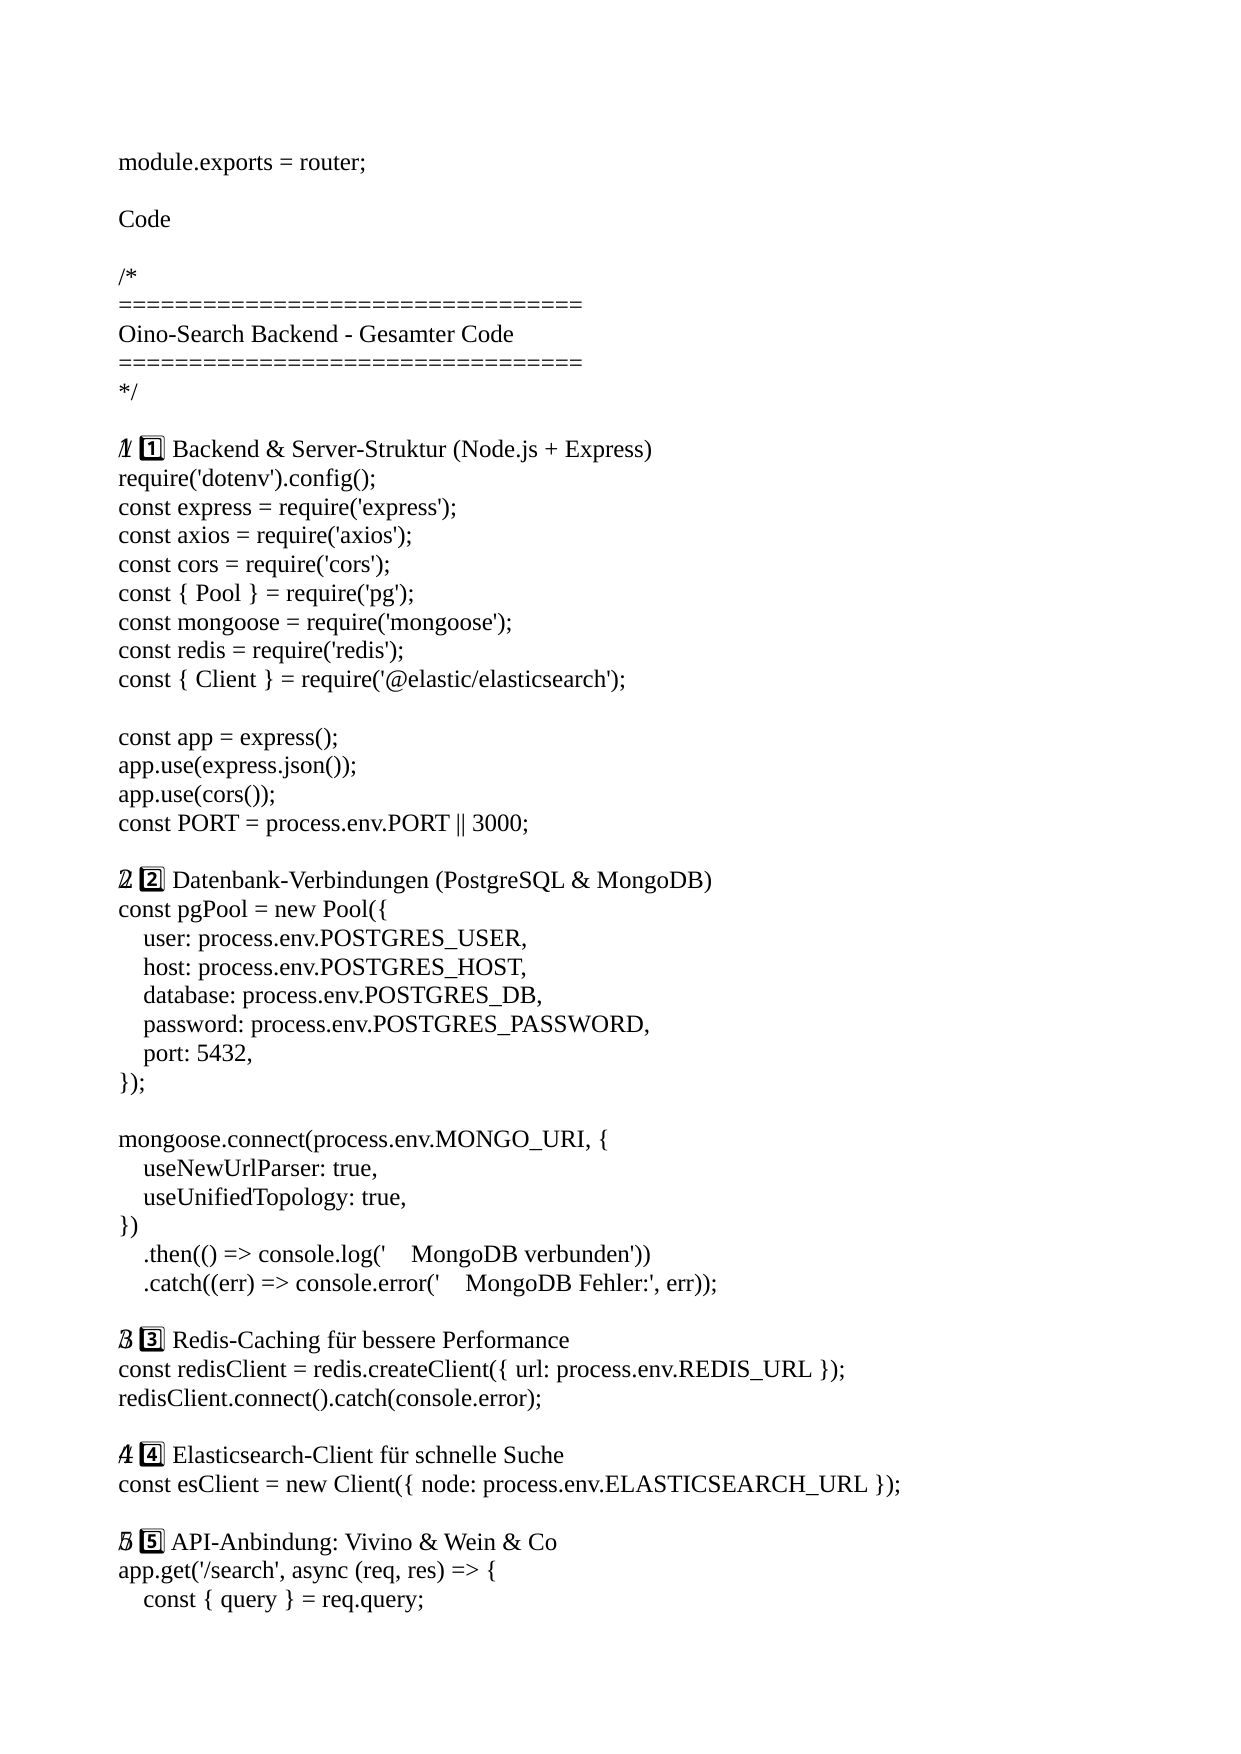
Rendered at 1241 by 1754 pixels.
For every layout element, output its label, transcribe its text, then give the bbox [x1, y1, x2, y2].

text redisClient.connect().catch(console.error); [118, 1383, 1122, 1412]
text require('dotenv').config(); [118, 463, 1122, 492]
text const cors = require('cors'); [118, 549, 1122, 578]
text const PORT = process.env.PORT || 3000; [118, 808, 1122, 837]
text host: process.env.POSTGRES_HOST, [118, 952, 1122, 981]
text */ [118, 377, 1122, 406]
text ================================= [118, 291, 1122, 319]
text const esClient = new Client({ node: process.env.ELASTICSEARCH_URL }); [118, 1469, 1122, 1498]
text database: process.env.POSTGRES_DB, [118, 981, 1122, 1009]
text /* [118, 262, 1122, 291]
text .then(() => console.log('✅ MongoDB verbunden')) [118, 1239, 1122, 1268]
text const redis = require('redis'); [118, 636, 1122, 664]
text app.use(cors()); [118, 779, 1122, 808]
text const mongoose = require('mongoose'); [118, 607, 1122, 636]
text const redisClient = redis.createClient({ url: process.env.REDIS_URL }); [118, 1354, 1122, 1383]
text password: process.env.POSTGRES_PASSWORD, [118, 1009, 1122, 1038]
text // 2️⃣ Datenbank-Verbindungen (PostgreSQL & MongoDB) [118, 866, 1122, 894]
text // 5️⃣ API-Anbindung: Vivino & Wein & Co [118, 1527, 1122, 1556]
text user: process.env.POSTGRES_USER, [118, 923, 1122, 952]
text const axios = require('axios'); [118, 521, 1122, 549]
text app.get('/search', async (req, res) => { [118, 1556, 1122, 1584]
text useNewUrlParser: true, [118, 1153, 1122, 1182]
text useUnifiedTopology: true, [118, 1182, 1122, 1211]
text const express = require('express'); [118, 492, 1122, 521]
text const { query } = req.query; [118, 1584, 1122, 1613]
text ================================= [118, 348, 1122, 377]
text const { Pool } = require('pg'); [118, 578, 1122, 607]
text // 4️⃣ Elasticsearch-Client für schnelle Suche [118, 1441, 1122, 1469]
text }) [118, 1211, 1122, 1239]
text const app = express(); [118, 722, 1122, 751]
text // 3️⃣ Redis-Caching für bessere Performance [118, 1326, 1122, 1354]
text app.use(express.json()); [118, 751, 1122, 779]
text mongoose.connect(process.env.MONGO_URI, { [118, 1124, 1122, 1153]
text const pgPool = new Pool({ [118, 894, 1122, 923]
text const { Client } = require('@elastic/elasticsearch'); [118, 664, 1122, 693]
text }); [118, 1067, 1122, 1096]
text module.exports = router; [118, 147, 1122, 176]
text Code [118, 204, 1122, 233]
text // 1️⃣ Backend & Server-Struktur (Node.js + Express) [118, 434, 1122, 463]
text .catch((err) => console.error('❌ MongoDB Fehler:', err)); [118, 1268, 1122, 1297]
text port: 5432, [118, 1038, 1122, 1067]
text Oino-Search Backend - Gesamter Code [118, 319, 1122, 348]
